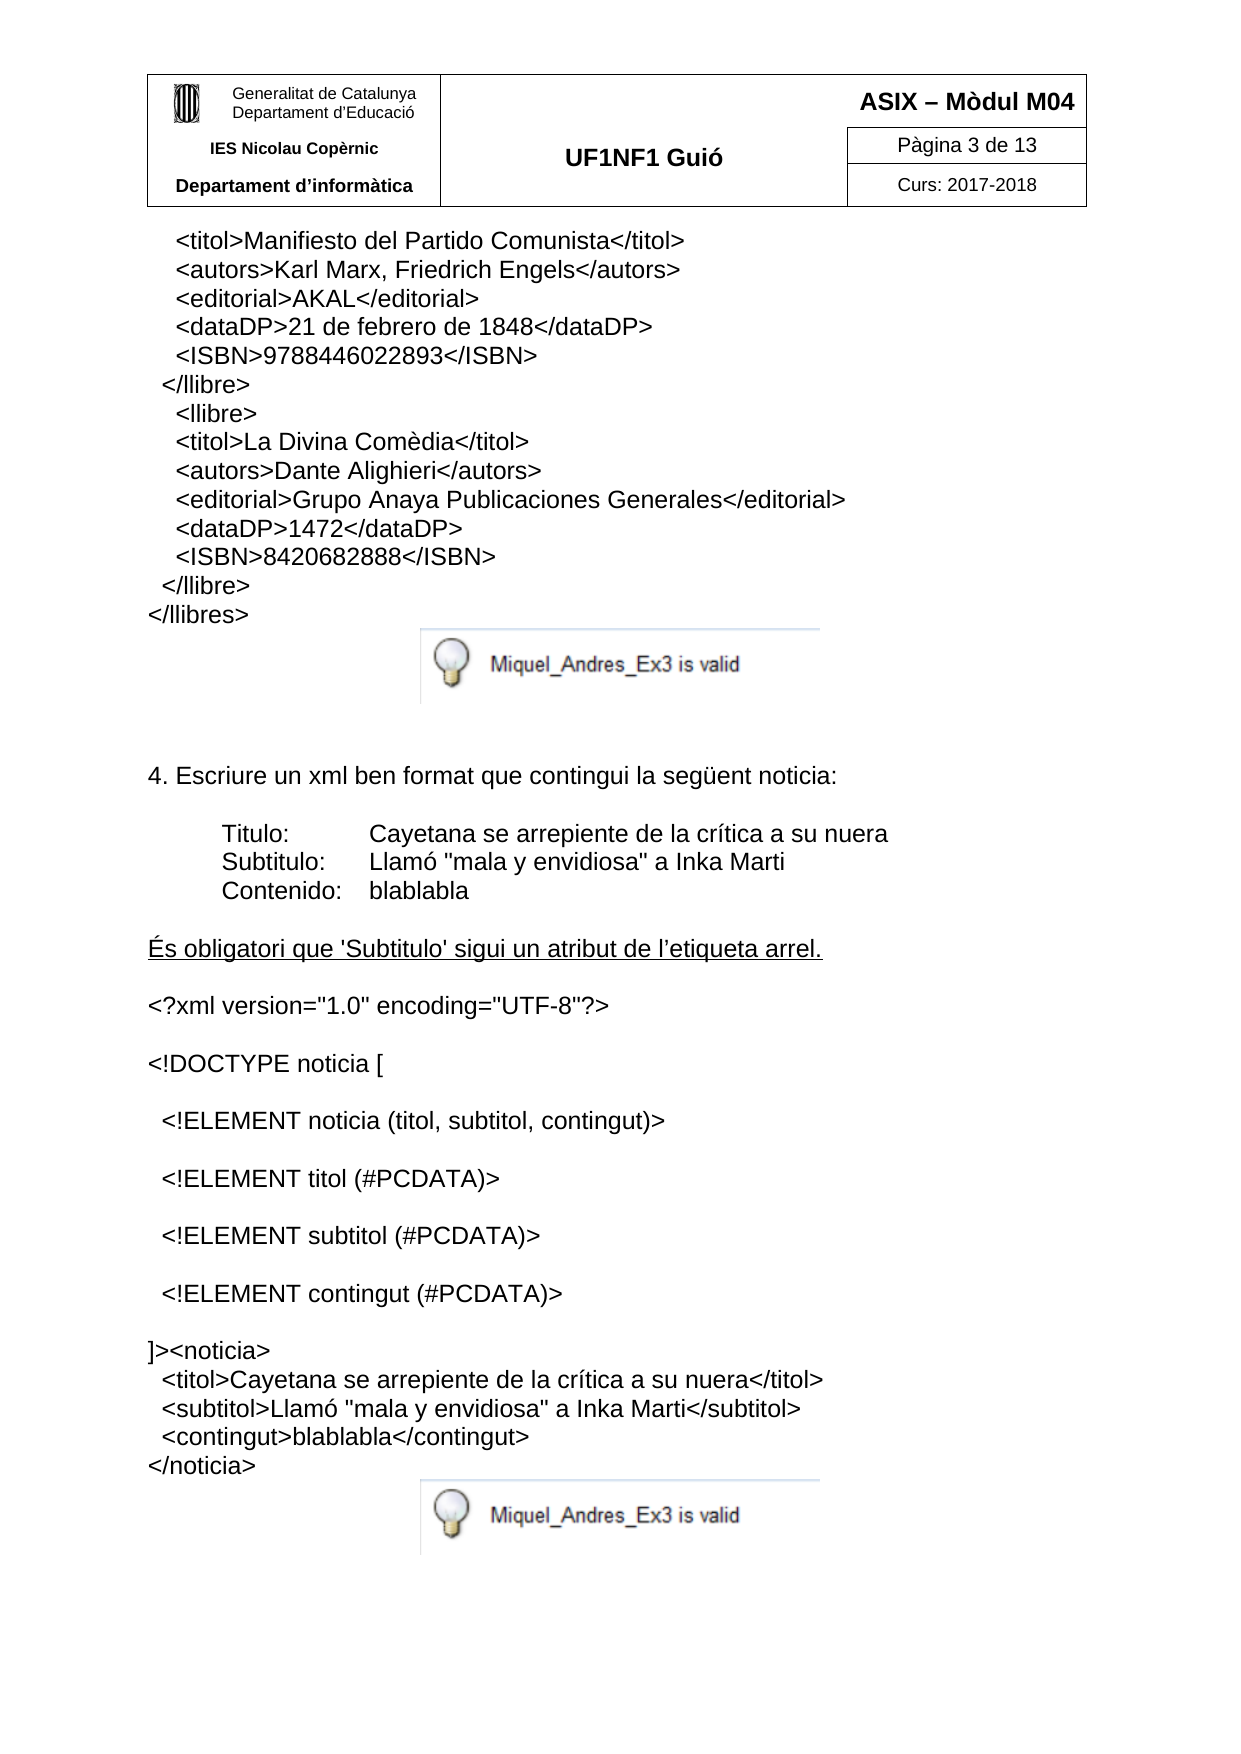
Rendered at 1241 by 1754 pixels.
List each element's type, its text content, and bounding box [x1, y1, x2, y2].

text ]><noticia> [148, 1336, 1092, 1365]
text <!ELEMENT titol (#PCDATA)> [148, 1163, 1092, 1192]
text <editorial>Grupo Anaya Publicaciones Generales</editorial> [148, 485, 1092, 513]
text <editorial>AKAL</editorial> [148, 283, 1092, 312]
text <ISBN>8420682888</ISBN> [148, 542, 1092, 571]
text </llibre> [148, 370, 1092, 398]
text </llibre> [148, 571, 1092, 600]
text <!ELEMENT noticia (titol, subtitol, contingut)> [148, 1106, 1092, 1135]
text Subtitulo: Llamó "mala y envidiosa" a Inka Marti [221, 847, 1092, 876]
text <llibre> [148, 398, 1092, 427]
picture [420, 628, 820, 704]
text <autors>Dante Alighieri</autors> [148, 456, 1092, 485]
text Titulo: Cayetana se arrepiente de la crítica a su nuera [221, 818, 1092, 847]
text <ISBN>9788446022893</ISBN> [148, 341, 1092, 370]
text <dataDP>1472</dataDP> [148, 513, 1092, 542]
text <subtitol>Llamó "mala y envidiosa" a Inka Marti</subtitol> [148, 1393, 1092, 1422]
text <contingut>blablabla</contingut> [148, 1422, 1092, 1451]
text <?xml version="1.0" encoding="UTF-8"?> [148, 991, 1092, 1020]
text Contenido: blablabla [221, 876, 1092, 905]
text <!DOCTYPE noticia [ [148, 1048, 1092, 1077]
text 4. Escriure un xml ben format que contingui la següent noticia: [148, 761, 1092, 790]
text <titol>Cayetana se arrepiente de la crítica a su nuera</titol> [148, 1365, 1092, 1393]
text <autors>Karl Marx, Friedrich Engels</autors> [148, 255, 1092, 283]
text </llibres> [148, 600, 1092, 628]
text <!ELEMENT subtitol (#PCDATA)> [148, 1221, 1092, 1250]
text <!ELEMENT contingut (#PCDATA)> [148, 1278, 1092, 1307]
text </noticia> [148, 1451, 1092, 1480]
text <titol>Manifiesto del Partido Comunista</titol> [148, 226, 1092, 255]
picture [420, 1479, 820, 1555]
text <dataDP>21 de febrero de 1848</dataDP> [148, 312, 1092, 341]
text <titol>La Divina Comèdia</titol> [148, 427, 1092, 456]
text És obligatori que 'Subtitulo' sigui un atribut de l’etiqueta arrel. [148, 933, 1092, 962]
